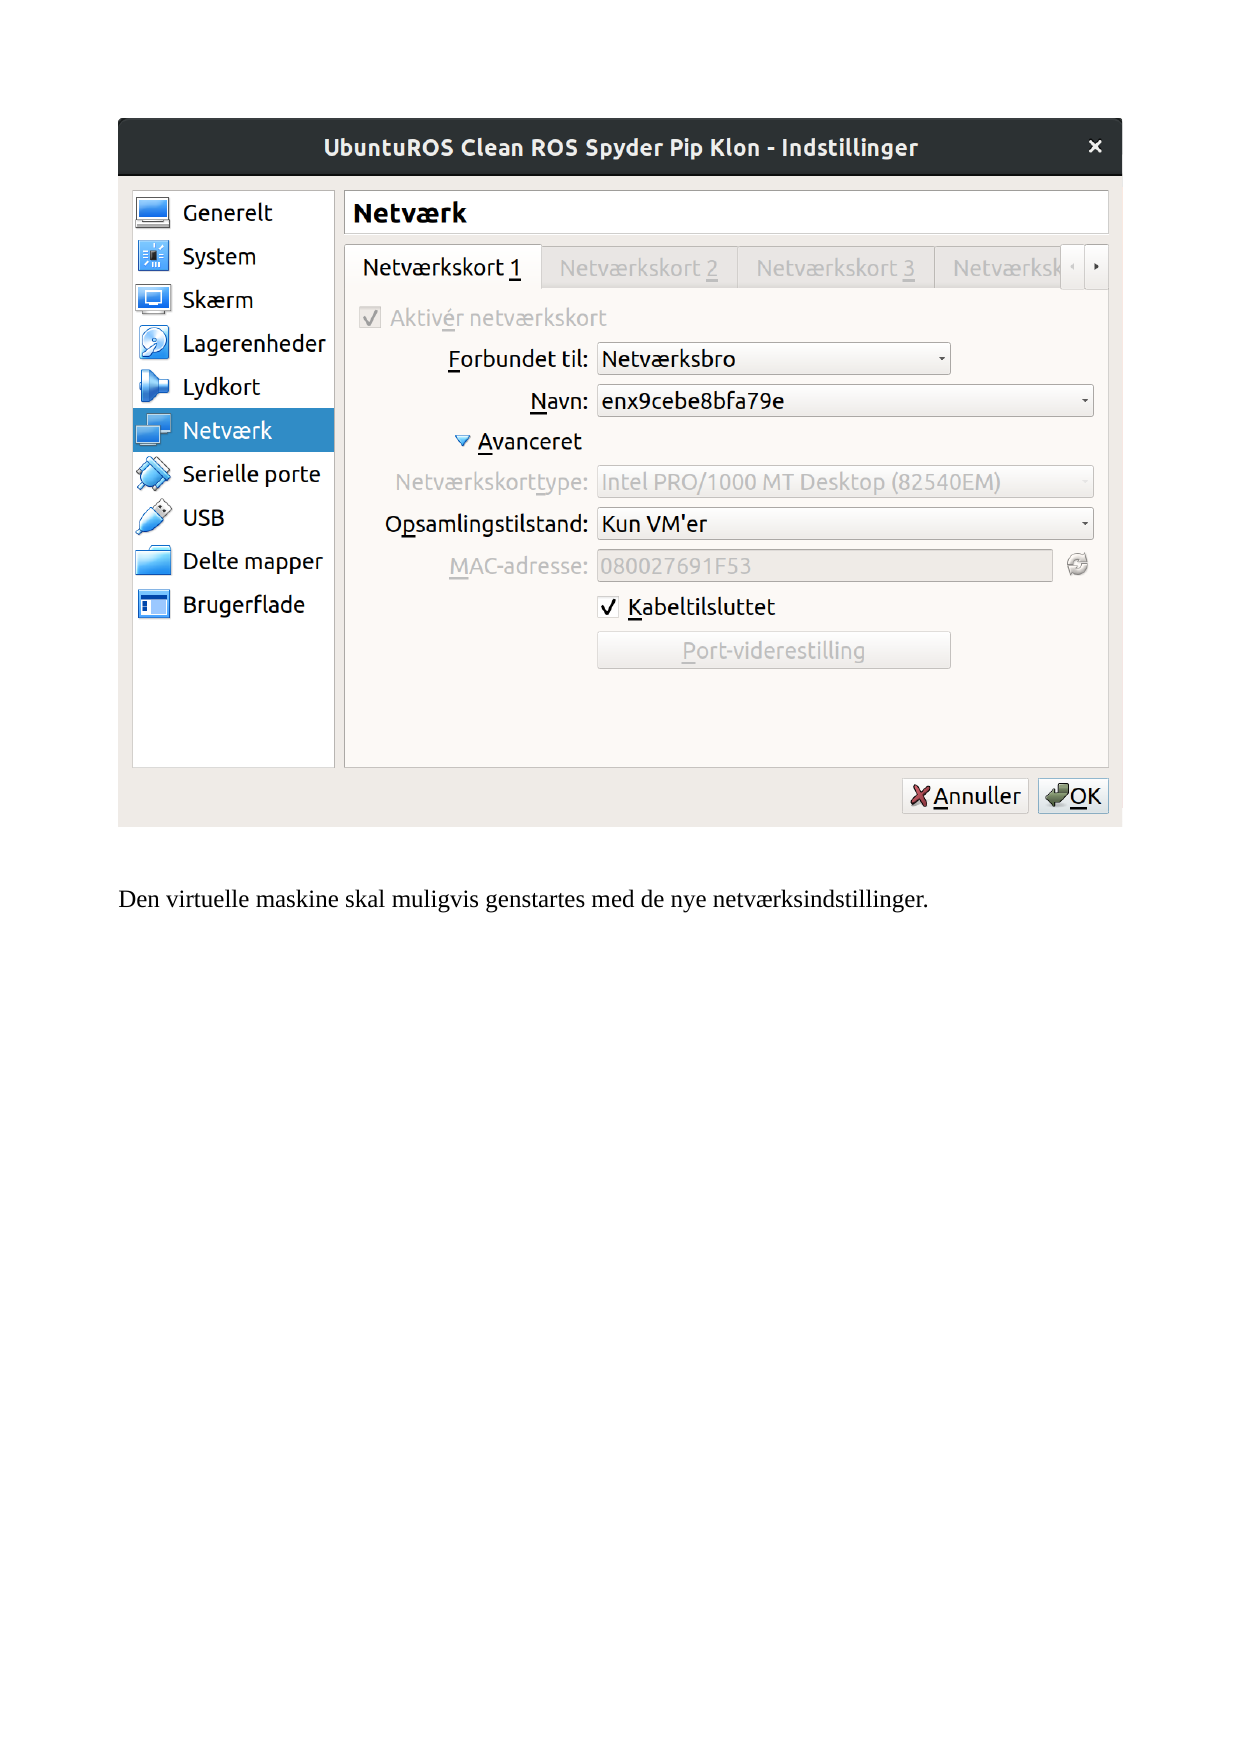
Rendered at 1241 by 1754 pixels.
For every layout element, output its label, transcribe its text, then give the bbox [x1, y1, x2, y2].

picture [118, 118, 1123, 827]
text Den virtuelle maskine skal muligvis genstartes med de nye netværksindstillinger. [118, 884, 1122, 913]
